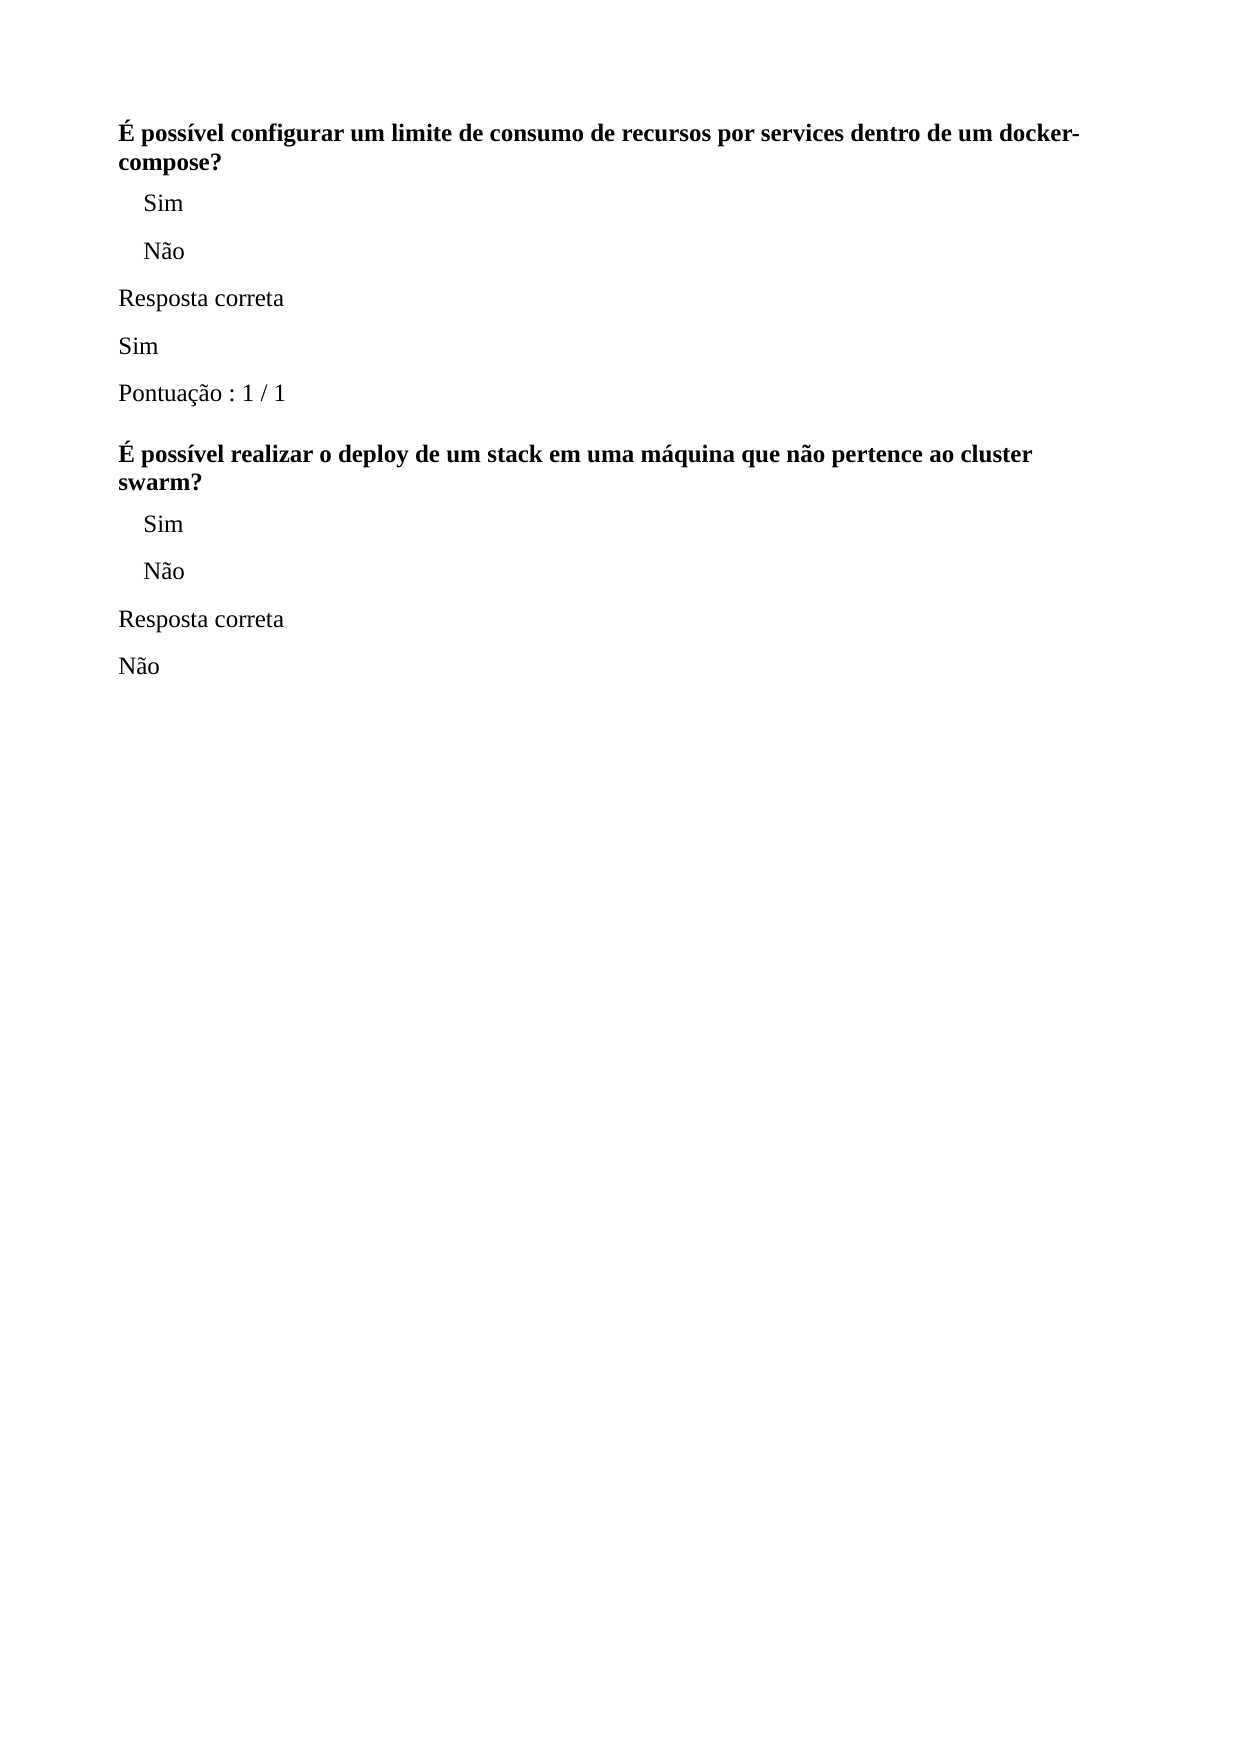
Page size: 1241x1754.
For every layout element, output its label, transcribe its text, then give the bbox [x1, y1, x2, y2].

text Resposta correta [118, 604, 1122, 633]
text Sim [118, 188, 1122, 217]
subtitle É possível realizar o deploy de um stack em uma máquina que não pertence ao cluster swarm? [118, 439, 1122, 496]
text Não [118, 651, 1122, 680]
text Sim [118, 509, 1122, 537]
text Pontuação : 1 / 1 [118, 378, 1122, 407]
text Sim [118, 331, 1122, 360]
text Não [118, 556, 1122, 585]
subtitle É possível configurar um limite de consumo de recursos por services dentro de um docker-compose? [118, 118, 1122, 176]
text Resposta correta [118, 283, 1122, 312]
text Não [118, 236, 1122, 264]
